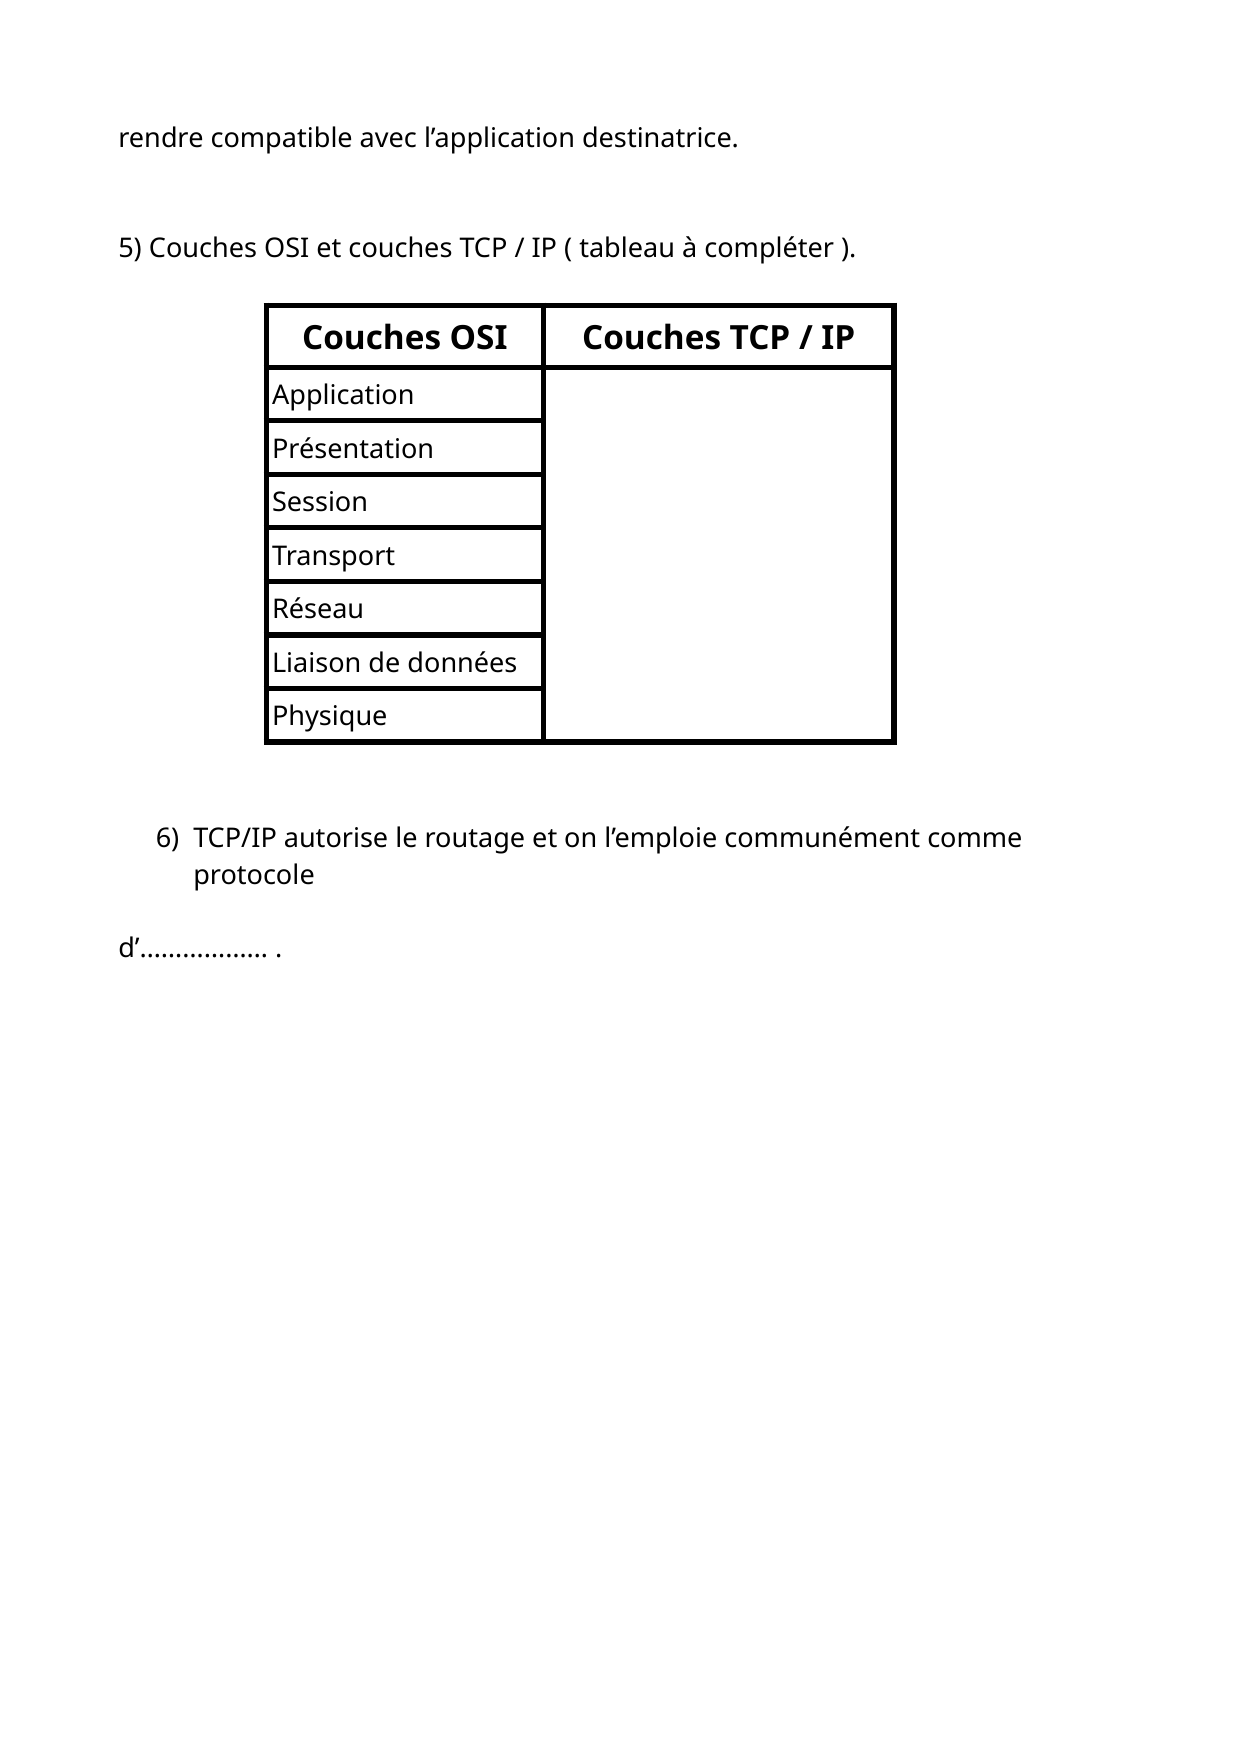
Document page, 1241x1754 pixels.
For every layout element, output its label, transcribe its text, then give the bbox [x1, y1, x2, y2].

table_cell Application [269, 370, 541, 418]
table_cell Liaison de données [269, 638, 541, 686]
table_cell Présentation [269, 423, 541, 472]
table_header Couches OSI [269, 308, 541, 364]
table_cell Réseau [269, 584, 541, 632]
table_cell Transport [269, 530, 541, 579]
list TCP/IP autorise le routage et on l’emploie communément comme protocole [156, 818, 1122, 892]
table_header Couches TCP / IP [546, 308, 891, 364]
text d’……………… . [118, 929, 1122, 966]
text 5) Couches OSI et couches TCP / IP ( tableau à compléter ). [118, 229, 1122, 266]
text rendre compatible avec l’application destinatrice. [118, 118, 1122, 155]
table_cell [546, 370, 891, 739]
table_cell Physique [269, 691, 541, 739]
table_cell Session [269, 477, 541, 525]
